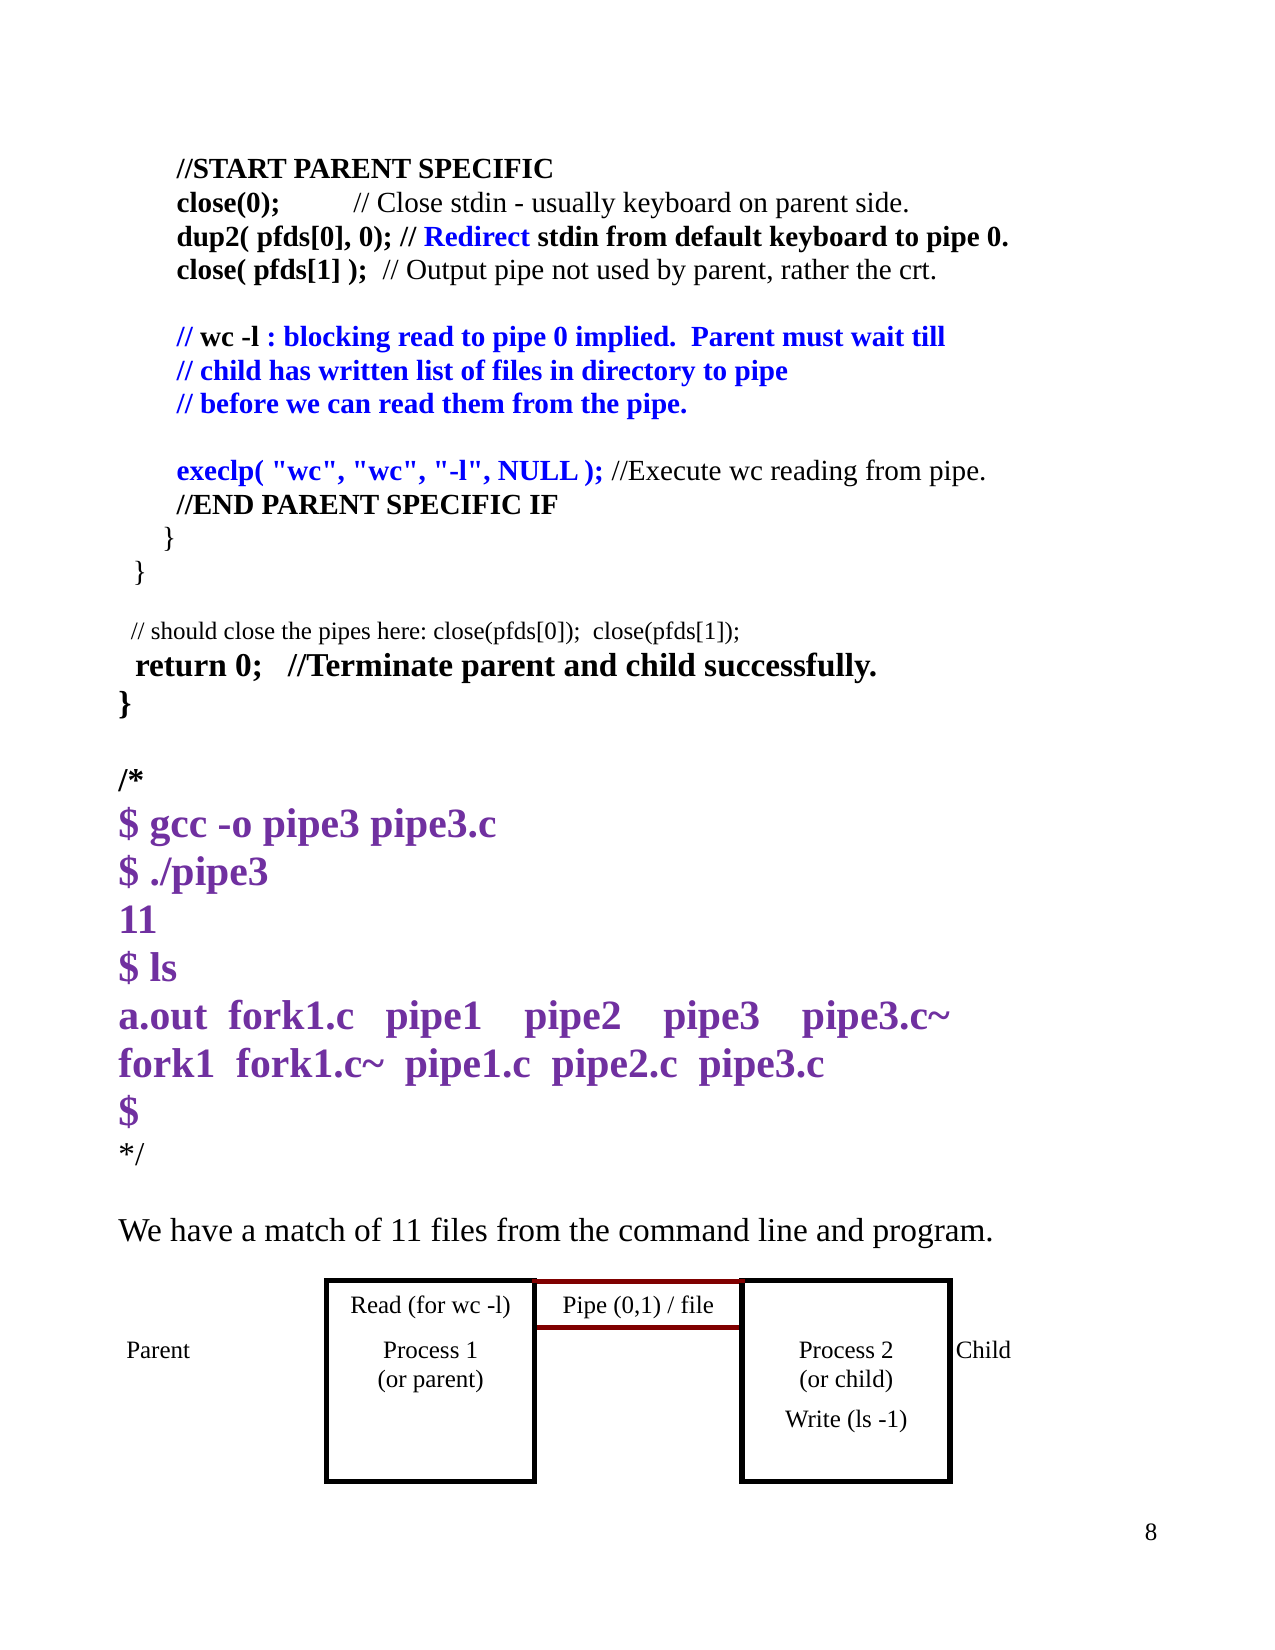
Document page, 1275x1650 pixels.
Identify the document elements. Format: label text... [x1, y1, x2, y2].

text // child has written list of files in directory to pipe [118, 353, 1157, 386]
text a.out fork1.c pipe1 pipe2 pipe3 pipe3.c~ [118, 990, 1157, 1038]
text dup2( pfds[0], 0); // Redirect stdin from default keyboard to pipe 0. [118, 219, 1157, 252]
table_cell [953, 1279, 1158, 1324]
text // wc -l : blocking read to pipe 0 implied. Parent must wait till [118, 319, 1157, 353]
text // should close the pipes here: close(pfds[0]); close(pfds[1]); [118, 616, 1157, 645]
table_cell Parent [120, 1325, 324, 1399]
text return 0; //Terminate parent and child successfully. [118, 645, 1157, 683]
text $ ls [118, 942, 1157, 990]
table_cell Child [953, 1325, 1158, 1399]
text /* [118, 760, 1157, 798]
table_cell [745, 1283, 947, 1324]
table_cell Write (ls -1) [745, 1399, 947, 1439]
table_cell [120, 1399, 324, 1439]
table_cell [953, 1439, 1158, 1479]
text $ [118, 1086, 1157, 1134]
text } [118, 554, 1157, 588]
text */ [118, 1134, 1157, 1172]
table_cell [120, 1439, 324, 1479]
text } [118, 683, 1157, 722]
table_cell [745, 1439, 947, 1479]
text //END PARENT SPECIFIC IF [118, 487, 1157, 521]
table_cell [537, 1330, 739, 1399]
text } [118, 521, 1157, 554]
text close( pfds[1] ); // Output pipe not used by parent, rather the crt. [118, 252, 1157, 286]
text //START PARENT SPECIFIC [118, 152, 1157, 185]
text // before we can read them from the pipe. [118, 386, 1157, 420]
table_cell [953, 1399, 1158, 1439]
table_cell Process 1 (or parent) [329, 1325, 532, 1399]
text $ ./pipe3 [118, 846, 1157, 894]
text $ gcc -o pipe3 pipe3.c [118, 798, 1157, 846]
table_cell Pipe (0,1) / file [537, 1284, 739, 1324]
table_cell [120, 1279, 324, 1324]
text fork1 fork1.c~ pipe1.c pipe2.c pipe3.c [118, 1038, 1157, 1086]
text execlp( "wc", "wc", "-l", NULL ); //Execute wc reading from pipe. [118, 453, 1157, 487]
table_cell Process 2 (or child) [745, 1325, 947, 1399]
table_cell [537, 1399, 739, 1439]
table_cell [537, 1439, 739, 1479]
text 11 [118, 894, 1157, 942]
text close(0); // Close stdin - usually keyboard on parent side. [118, 185, 1157, 219]
table_cell [329, 1439, 532, 1479]
text We have a match of 11 files from the command line and program. [118, 1211, 1157, 1249]
table_cell [329, 1399, 532, 1439]
table_cell Read (for wc -l) [329, 1283, 532, 1324]
